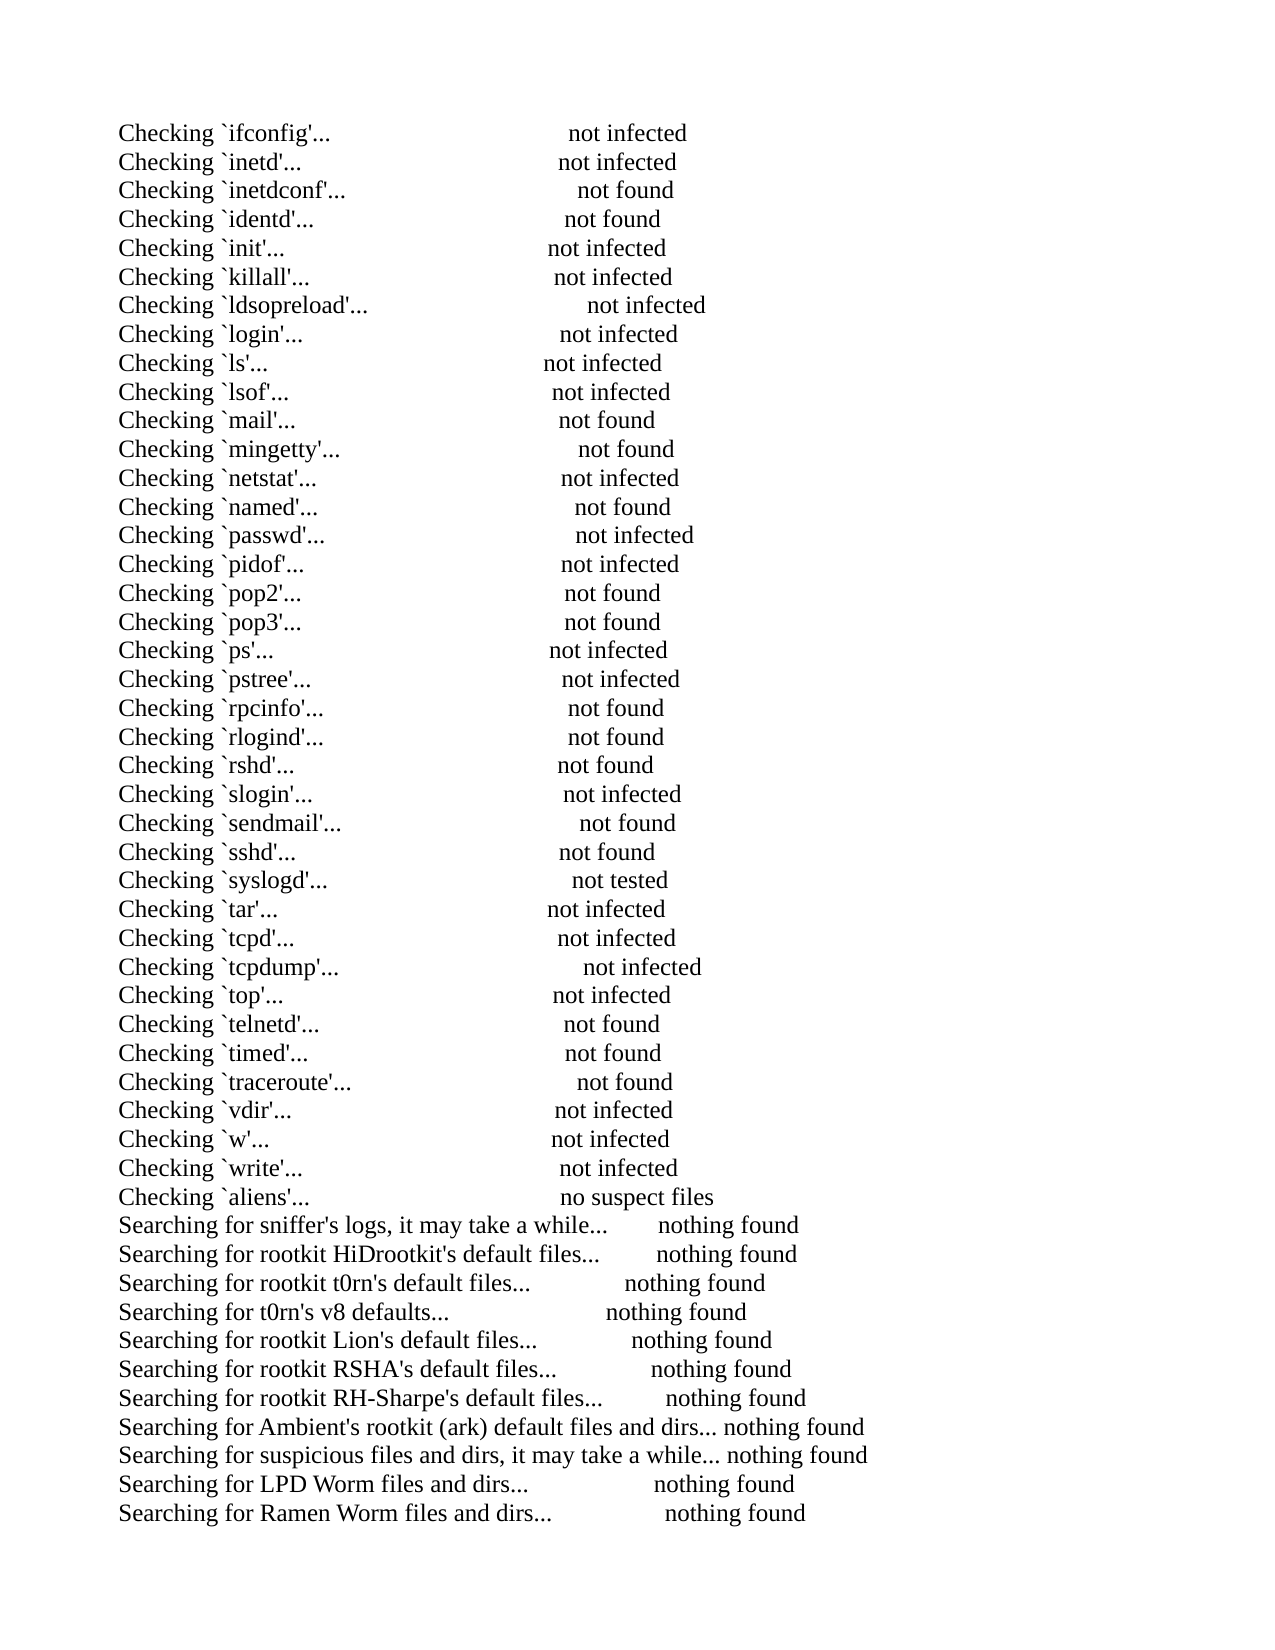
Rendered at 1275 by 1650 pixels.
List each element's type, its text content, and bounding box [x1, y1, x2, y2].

text Searching for rootkit RSHA's default files... nothing found [118, 1354, 1157, 1383]
text Checking `ifconfig'... not infected [118, 118, 1157, 147]
text Checking `rpcinfo'... not found [118, 693, 1157, 722]
text Checking `rshd'... not found [118, 751, 1157, 779]
text Searching for LPD Worm files and dirs... nothing found [118, 1469, 1157, 1498]
text Checking `sshd'... not found [118, 837, 1157, 866]
text Checking `ps'... not infected [118, 636, 1157, 664]
text Checking `pidof'... not infected [118, 549, 1157, 578]
text Checking `lsof'... not infected [118, 377, 1157, 406]
text Checking `w'... not infected [118, 1124, 1157, 1153]
text Checking `login'... not infected [118, 319, 1157, 348]
text Checking `killall'... not infected [118, 262, 1157, 291]
text Checking `pstree'... not infected [118, 664, 1157, 693]
text Checking `telnetd'... not found [118, 1009, 1157, 1038]
text Searching for Ramen Worm files and dirs... nothing found [118, 1498, 1157, 1527]
text Checking `sendmail'... not found [118, 808, 1157, 837]
text Searching for rootkit HiDrootkit's default files... nothing found [118, 1239, 1157, 1268]
text Checking `pop2'... not found [118, 578, 1157, 607]
text Checking `ls'... not infected [118, 348, 1157, 377]
text Checking `tcpdump'... not infected [118, 952, 1157, 981]
text Checking `init'... not infected [118, 233, 1157, 262]
text Checking `timed'... not found [118, 1038, 1157, 1067]
text Checking `top'... not infected [118, 981, 1157, 1009]
text Checking `rlogind'... not found [118, 722, 1157, 751]
text Checking `tcpd'... not infected [118, 923, 1157, 952]
text Searching for Ambient's rootkit (ark) default files and dirs... nothing found [118, 1412, 1157, 1441]
text Checking `passwd'... not infected [118, 521, 1157, 549]
text Searching for sniffer's logs, it may take a while... nothing found [118, 1211, 1157, 1239]
text Checking `aliens'... no suspect files [118, 1182, 1157, 1211]
text Searching for rootkit Lion's default files... nothing found [118, 1326, 1157, 1354]
text Checking `identd'... not found [118, 204, 1157, 233]
text Checking `mingetty'... not found [118, 434, 1157, 463]
text Checking `inetd'... not infected [118, 147, 1157, 176]
text Searching for rootkit t0rn's default files... nothing found [118, 1268, 1157, 1297]
text Checking `named'... not found [118, 492, 1157, 521]
text Checking `tar'... not infected [118, 894, 1157, 923]
text Searching for rootkit RH-Sharpe's default files... nothing found [118, 1383, 1157, 1412]
text Checking `inetdconf'... not found [118, 176, 1157, 204]
text Checking `slogin'... not infected [118, 779, 1157, 808]
text Checking `syslogd'... not tested [118, 866, 1157, 894]
text Checking `vdir'... not infected [118, 1096, 1157, 1124]
text Checking `ldsopreload'... not infected [118, 291, 1157, 319]
text Checking `traceroute'... not found [118, 1067, 1157, 1096]
text Checking `write'... not infected [118, 1153, 1157, 1182]
text Searching for suspicious files and dirs, it may take a while... nothing found [118, 1441, 1157, 1469]
text Checking `netstat'... not infected [118, 463, 1157, 492]
text Checking `mail'... not found [118, 406, 1157, 434]
text Checking `pop3'... not found [118, 607, 1157, 636]
text Searching for t0rn's v8 defaults... nothing found [118, 1297, 1157, 1326]
